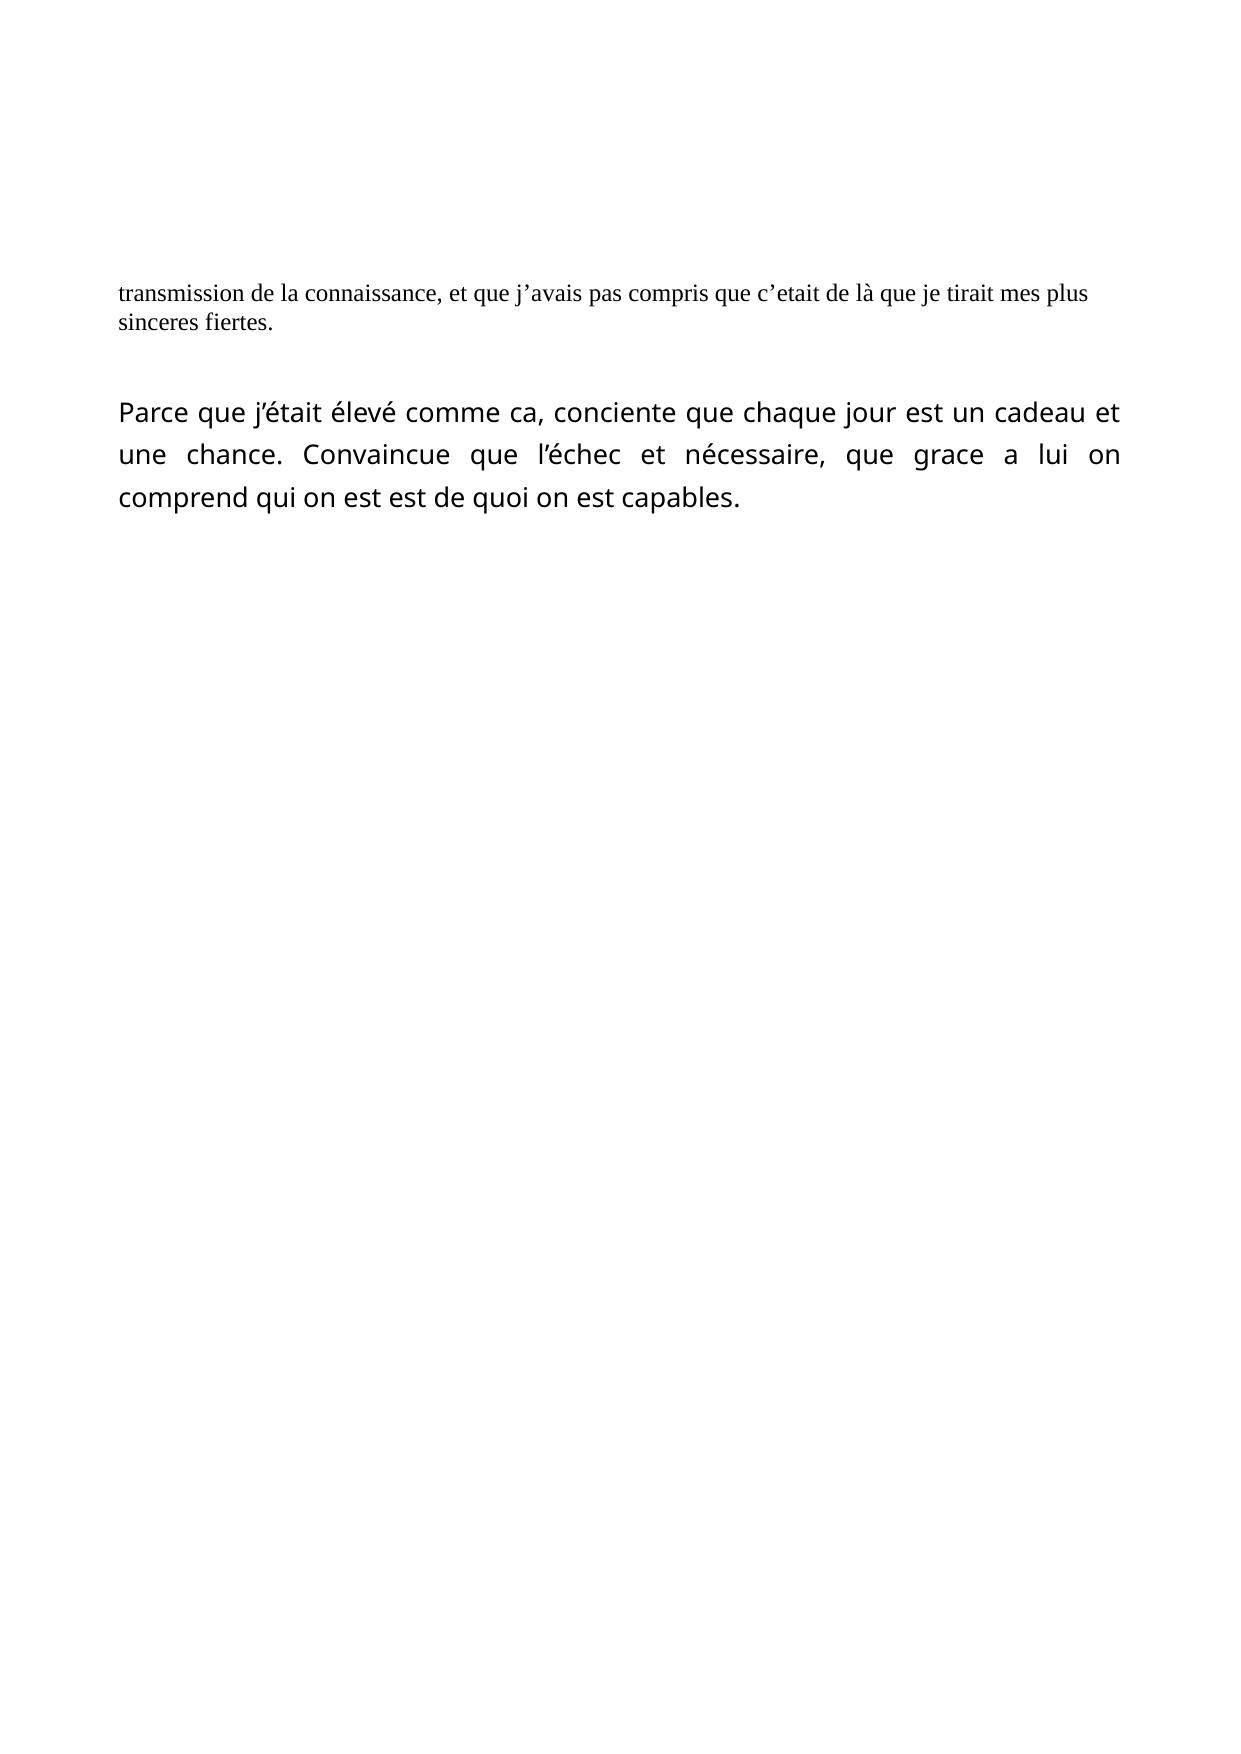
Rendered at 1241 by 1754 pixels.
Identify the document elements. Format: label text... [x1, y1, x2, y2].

text Parce que j’était élevé comme ca, conciente que chaque jour est un cadeau et une chance. Convaincue que l’échec et nécessaire, que grace a lui on comprend qui on est est de quoi on est capables. [118, 393, 1122, 515]
text transmission de la connaissance, et que j’avais pas compris que c’etait de là que je tirait mes plus sinceres fiertes. [118, 278, 1122, 336]
